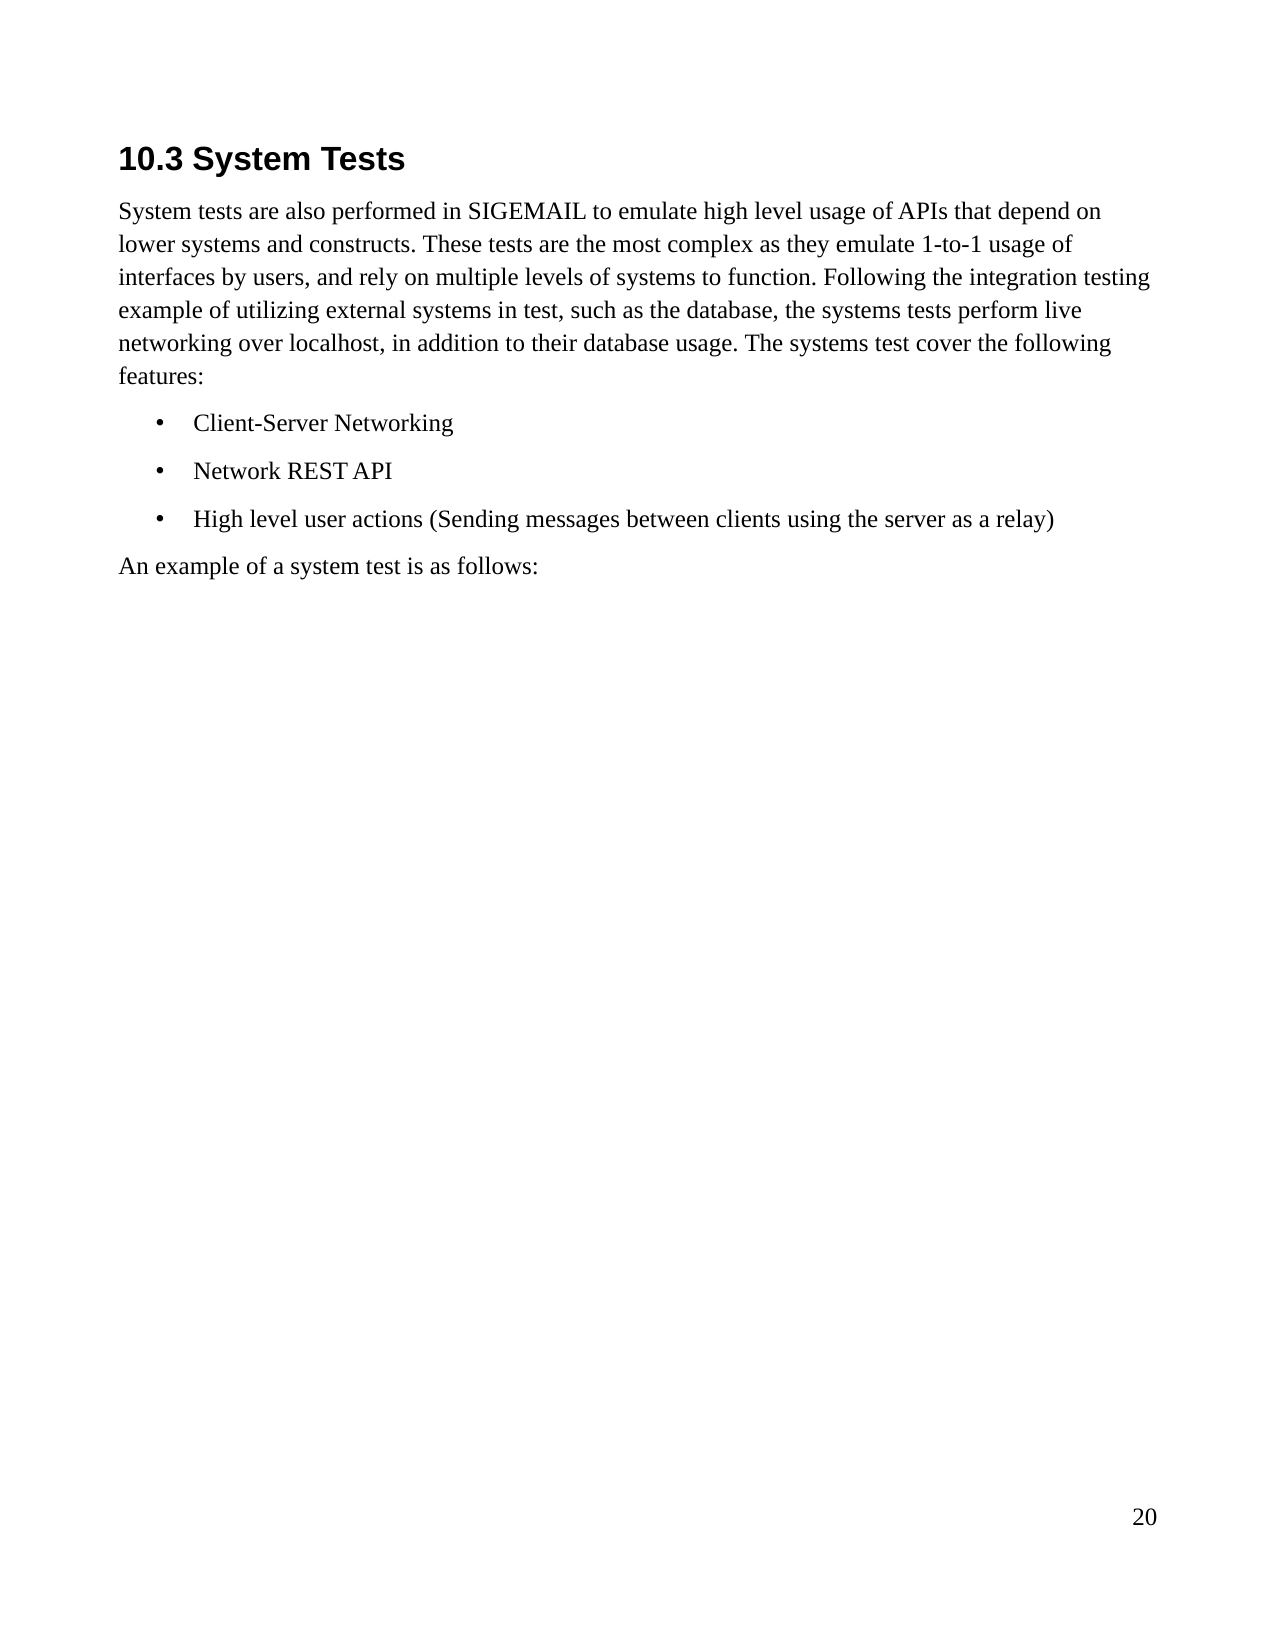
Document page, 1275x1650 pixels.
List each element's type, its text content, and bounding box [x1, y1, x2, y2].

list Network REST API [156, 456, 1157, 485]
subtitle System Tests [118, 139, 1157, 178]
text System tests are also performed in SIGEMAIL to emulate high level usage of APIs that depend on lower systems and constructs. These tests are the most complex as they emulate 1-to-1 usage of interfaces by users, and rely on multiple levels of systems to function. Following the integration testing example of utilizing external systems in test, such as the database, the systems tests perform live networking over localhost, in addition to their database usage. The systems test cover the following features: [118, 196, 1157, 390]
text An example of a system test is as follows: [118, 551, 1157, 580]
list Client-Server Networking [156, 408, 1157, 437]
list High level user actions (Sending messages between clients using the server as a relay) [156, 504, 1157, 532]
